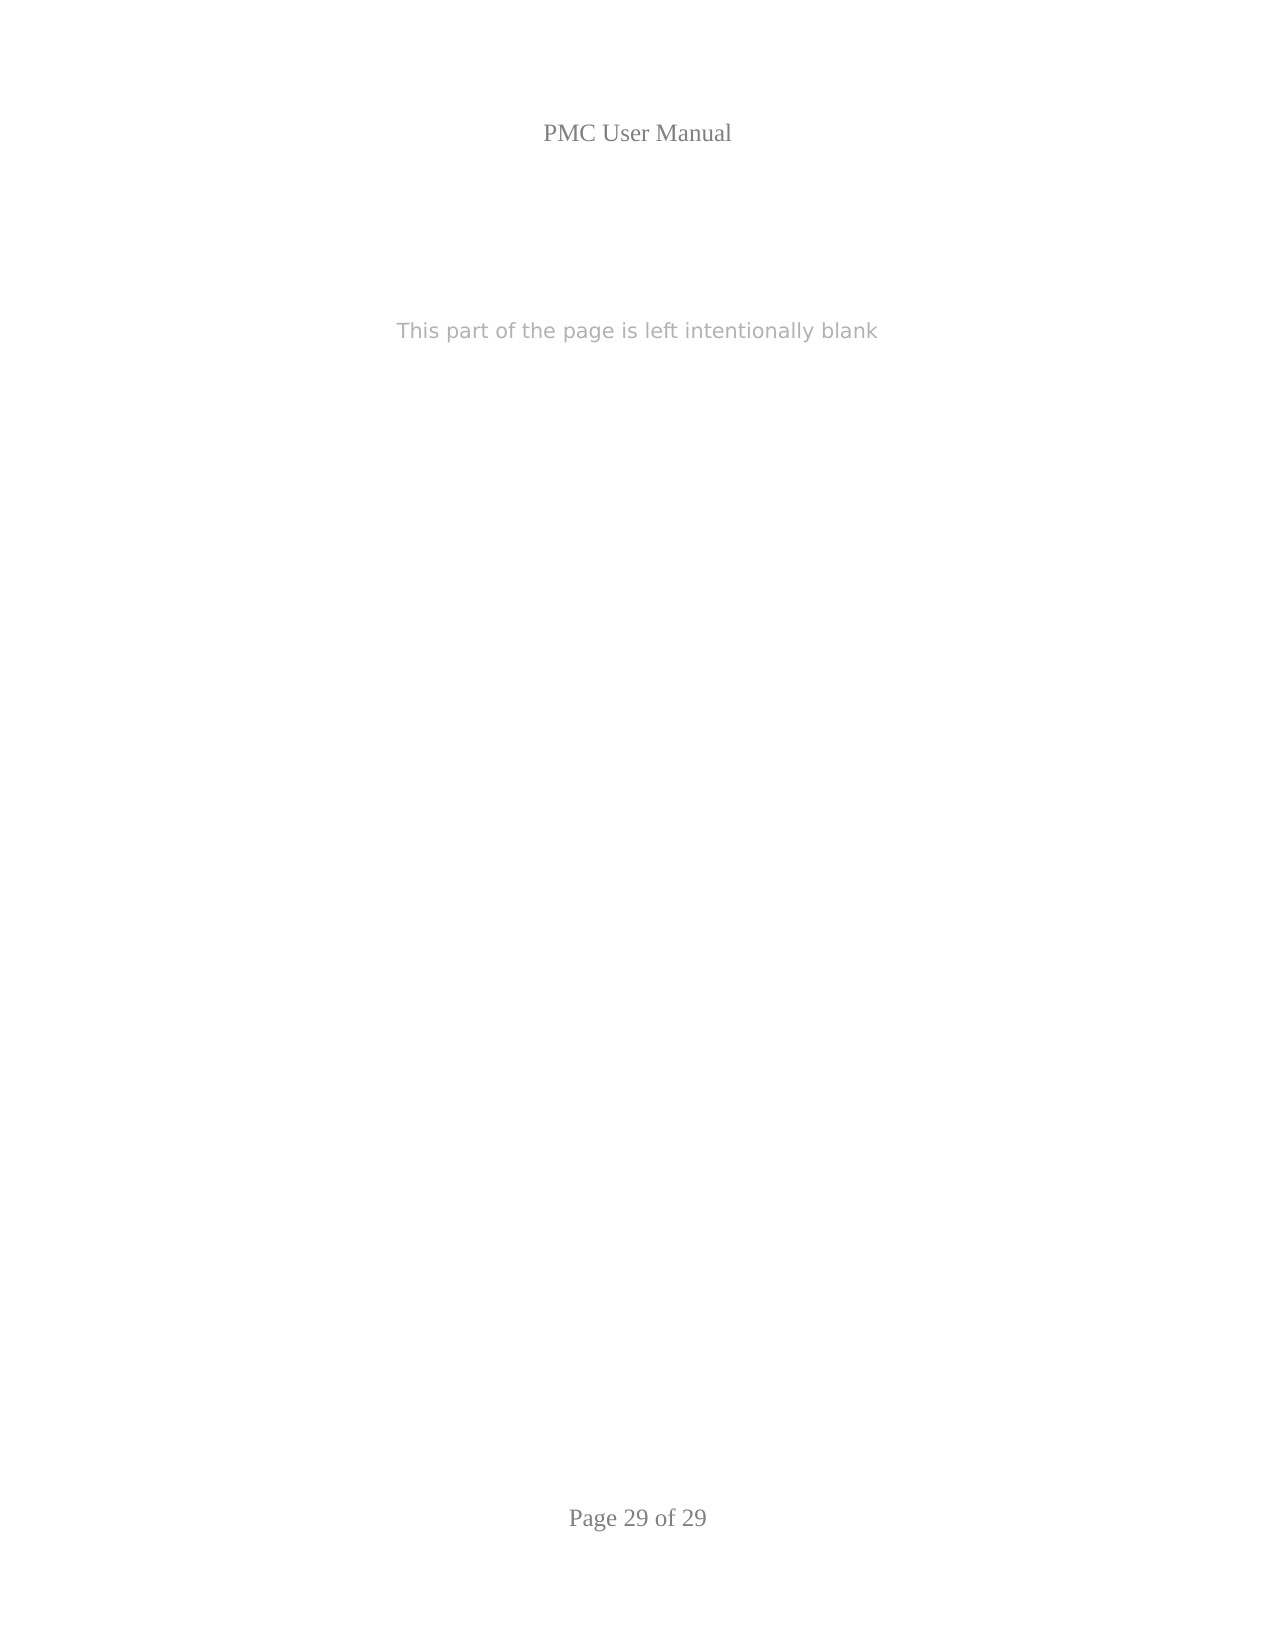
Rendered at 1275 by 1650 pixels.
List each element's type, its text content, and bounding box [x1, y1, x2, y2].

text This part of the page is left intentionally blank [118, 319, 1157, 343]
